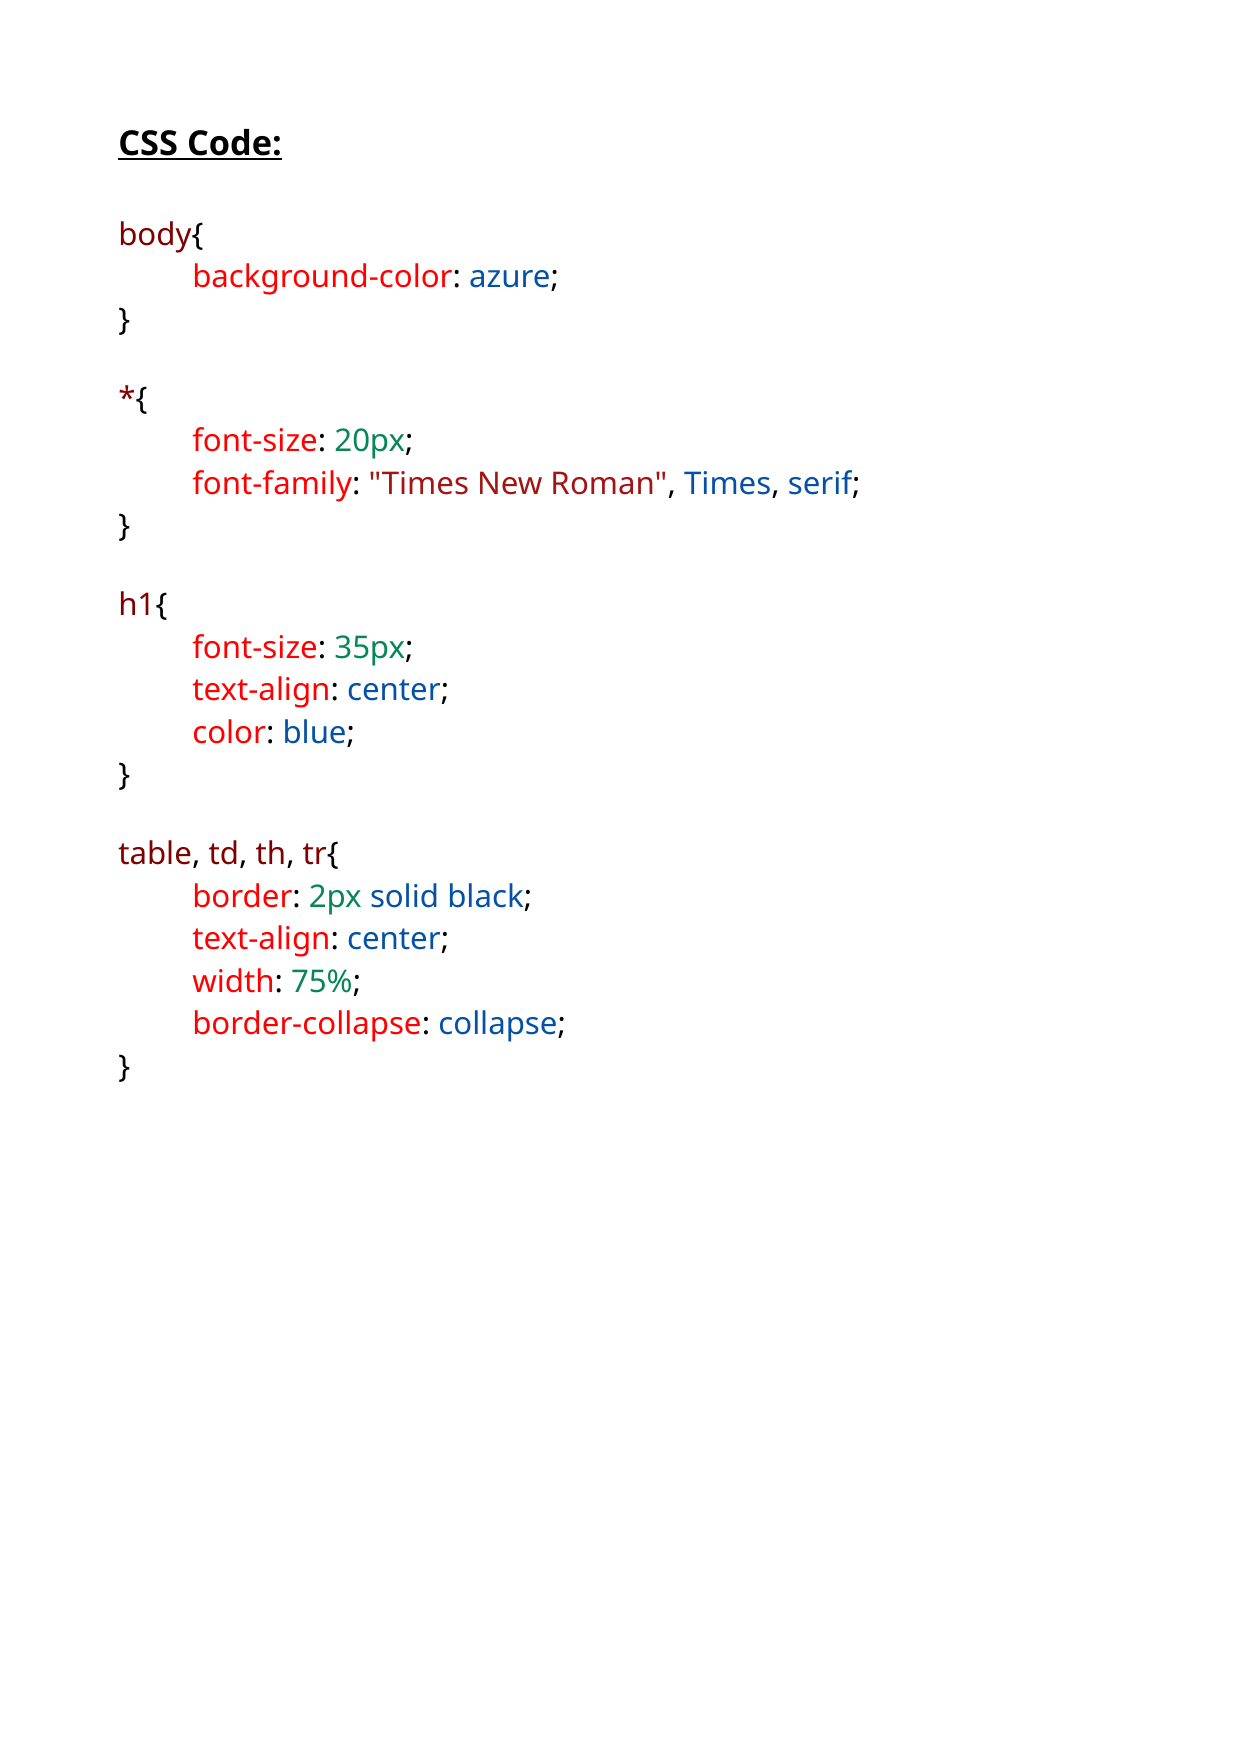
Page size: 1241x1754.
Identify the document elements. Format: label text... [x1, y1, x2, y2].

text background-color: azure; [118, 254, 1122, 297]
text *{ [118, 376, 1122, 418]
text font-size: 35px; [118, 624, 1122, 667]
text } [118, 752, 1122, 795]
text width: 75%; [118, 959, 1122, 1001]
text table, td, th, tr{ [118, 831, 1122, 873]
text border: 2px solid black; [118, 873, 1122, 916]
text color: blue; [118, 710, 1122, 752]
text border-collapse: collapse; [118, 1001, 1122, 1044]
text CSS Code: [118, 118, 1122, 165]
text body{ [118, 212, 1122, 254]
text } [118, 503, 1122, 546]
text h1{ [118, 582, 1122, 624]
text text-align: center; [118, 916, 1122, 959]
text } [118, 1044, 1122, 1087]
text } [118, 297, 1122, 340]
text text-align: center; [118, 667, 1122, 710]
text font-size: 20px; [118, 418, 1122, 461]
text font-family: "Times New Roman", Times, serif; [118, 461, 1122, 503]
